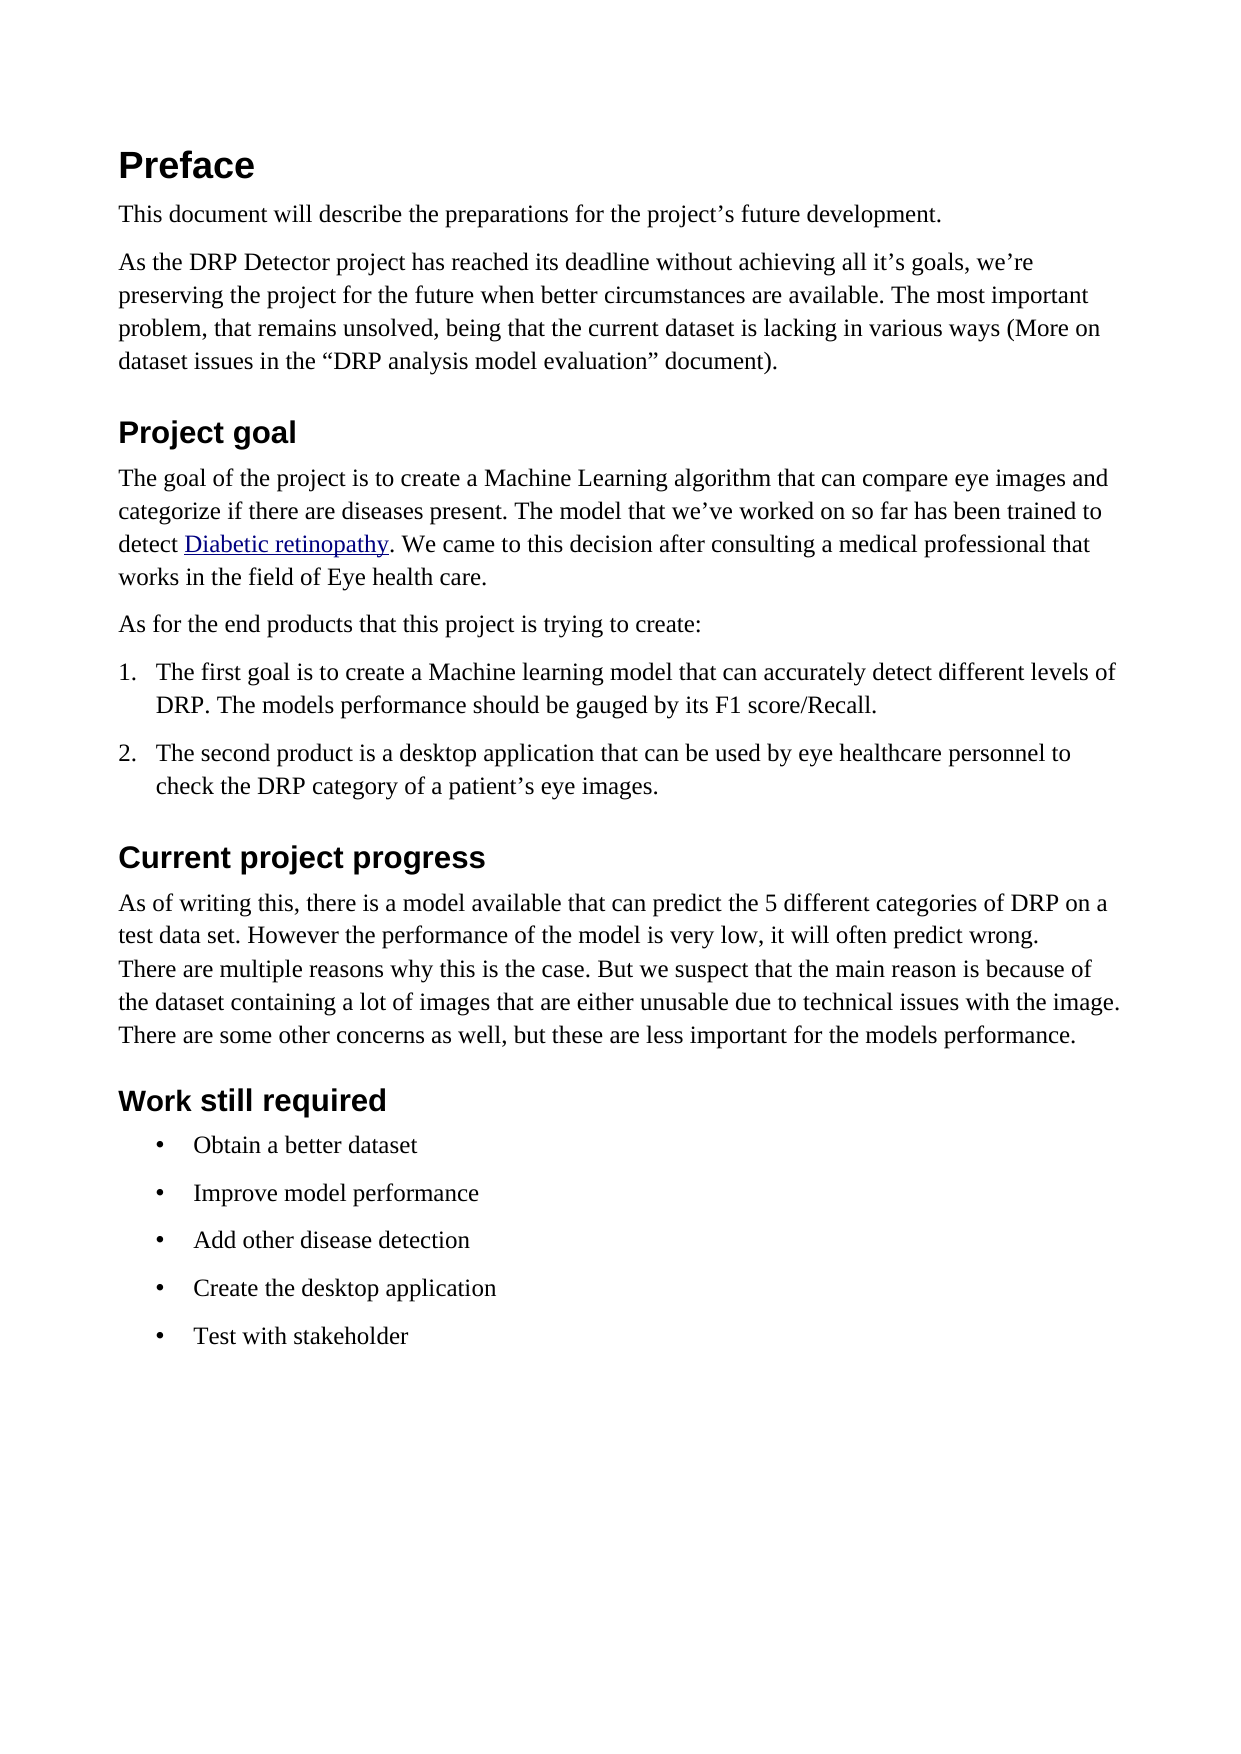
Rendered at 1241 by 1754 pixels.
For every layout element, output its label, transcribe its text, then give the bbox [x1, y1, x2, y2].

text The goal of the project is to create a Machine Learning algorithm that can compare eye images and categorize if there are diseases present. The model that we’ve worked on so far has been trained to detect Diabetic retinopathy. We came to this decision after consulting a medical professional that works in the field of Eye health care. [118, 463, 1122, 591]
list The second product is a desktop application that can be used by eye healthcare personnel to check the DRP category of a patient’s eye images. [118, 738, 1122, 799]
list Improve model performance [156, 1178, 1122, 1207]
list Obtain a better dataset [156, 1130, 1122, 1159]
list Test with stakeholder [156, 1321, 1122, 1349]
text As of writing this, there is a model available that can predict the 5 different categories of DRP on a test data set. However the performance of the model is very low, it will often predict wrong. There are multiple reasons why this is the case. But we suspect that the main reason is because of the dataset containing a lot of images that are either unusable due to technical issues with the image. There are some other concerns as well, but these are less important for the models performance. [118, 888, 1122, 1048]
list Create the desktop application [156, 1273, 1122, 1302]
list The first goal is to create a Machine learning model that can accurately detect different levels of DRP. The models performance should be gauged by its F1 score/Recall. [118, 657, 1122, 719]
subtitle Current project progress [118, 839, 1122, 875]
subtitle Project goal [118, 414, 1122, 450]
list Add other disease detection [156, 1226, 1122, 1254]
subtitle Work still required [118, 1082, 1122, 1118]
text As the DRP Detector project has reached its deadline without achieving all it’s goals, we’re preserving the project for the future when better circumstances are available. The most important problem, that remains unsolved, being that the current dataset is lacking in various ways (More on dataset issues in the “DRP analysis model evaluation” document). [118, 247, 1122, 375]
text As for the end products that this project is trying to create: [118, 609, 1122, 638]
subtitle Preface [118, 143, 1122, 187]
text This document will describe the preparations for the project’s future development. [118, 199, 1122, 228]
